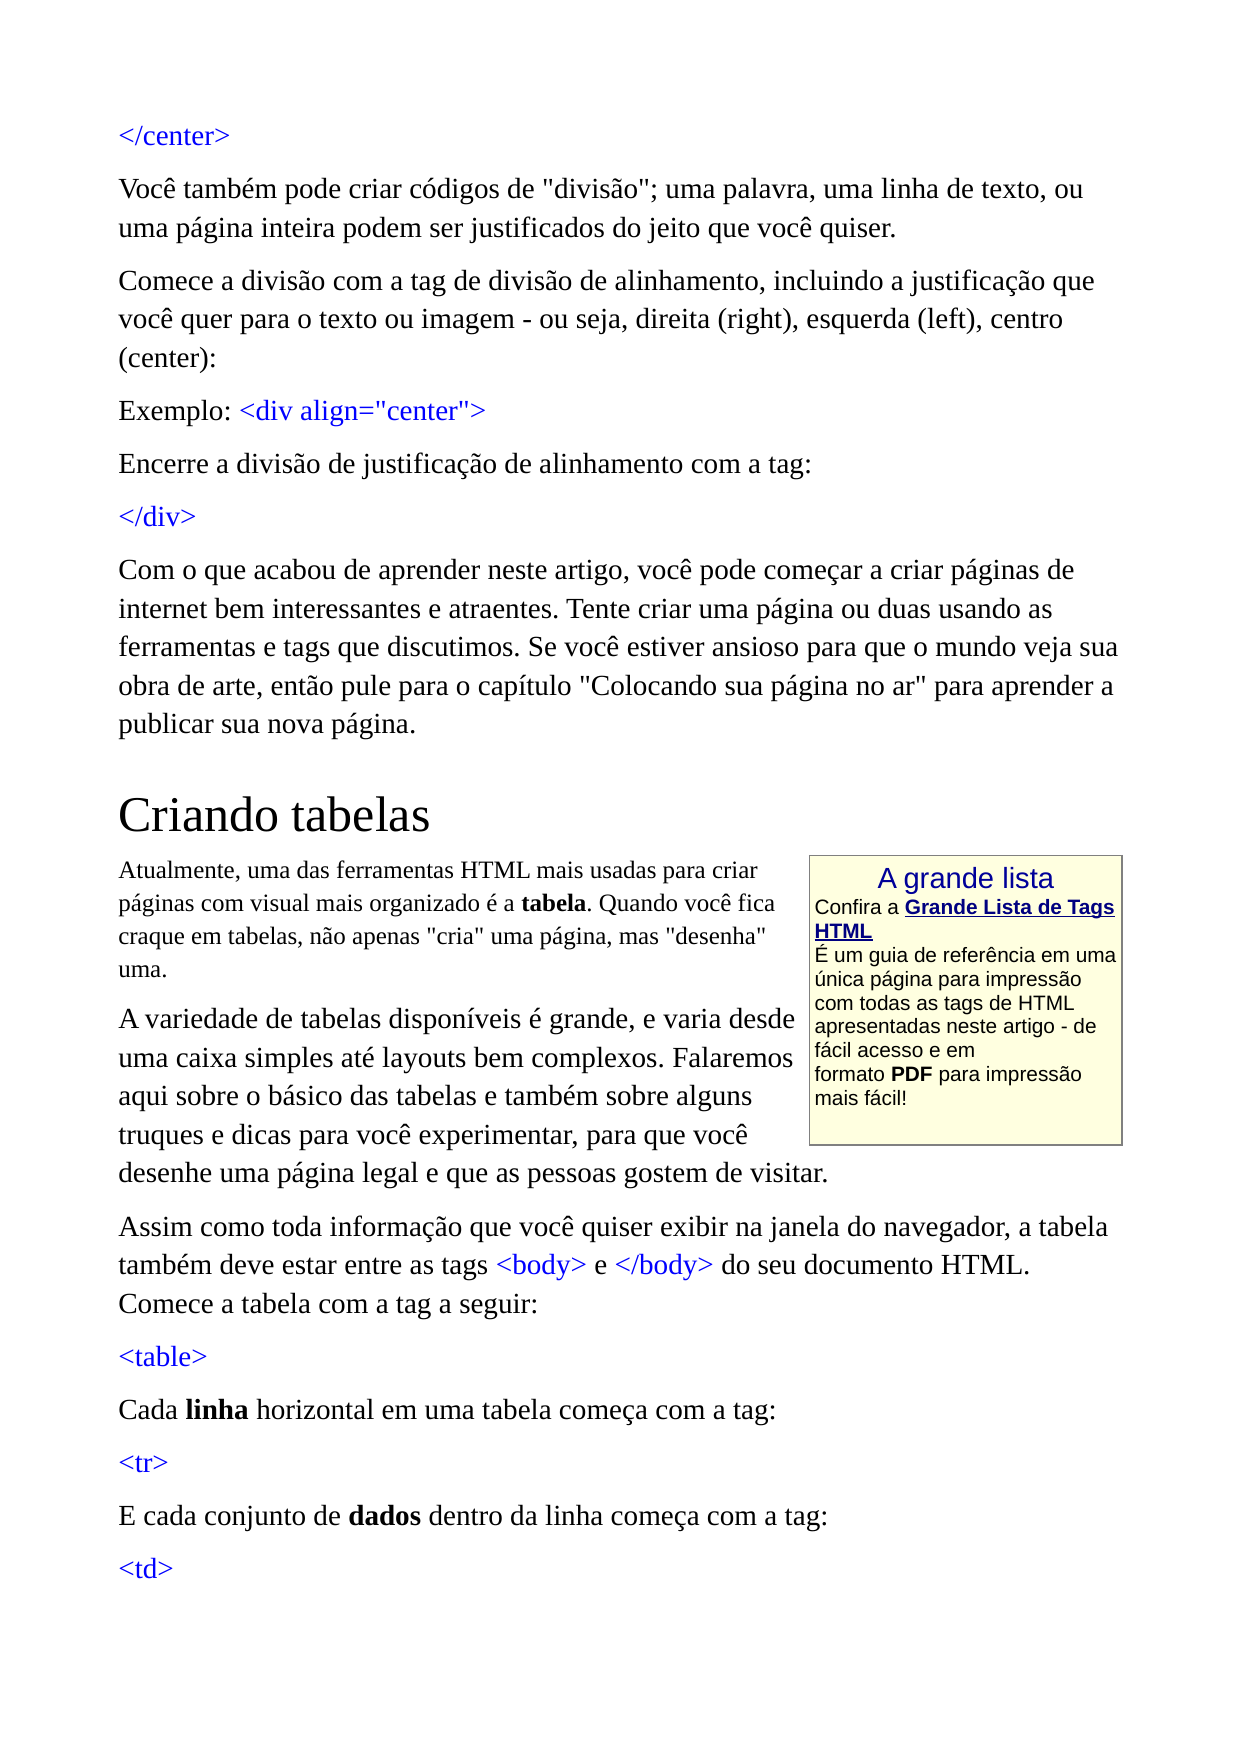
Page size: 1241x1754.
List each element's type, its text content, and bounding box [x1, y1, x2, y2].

text <table> [118, 1339, 1122, 1372]
text Exemplo: <div align="center"> [118, 393, 1122, 427]
text Assim como toda informação que você quiser exibir na janela do navegador, a tabela também deve estar entre as tags <body> e </body> do seu documento HTML. Comece a tabela com a tag a seguir: [118, 1209, 1122, 1319]
text <tr> [118, 1445, 1122, 1479]
text </div> [118, 499, 1122, 533]
text </center> [118, 118, 1122, 152]
subtitle Criando tabelas [118, 785, 1122, 842]
text Encerre a divisão de justificação de alinhamento com a tag: [118, 446, 1122, 480]
text Você também pode criar códigos de "divisão"; uma palavra, uma linha de texto, ou uma página inteira podem ser justificados do jeito que você quiser. [118, 171, 1122, 243]
text Atualmente, uma das ferramentas HTML mais usadas para criar páginas com visual mais organizado é a tabela. Quando você fica craque em tabelas, não apenas "cria" uma página, mas "desenha" uma. [118, 855, 809, 983]
text Cada linha horizontal em uma tabela começa com a tag: [118, 1392, 1122, 1426]
text <td> [118, 1551, 1122, 1585]
table_header A grande lista Confira a Grande Lista de Tags HTML É um guia de referência em uma única página para impressão com todas as tags de HTML apresentadas neste artigo - de fácil acesso e em formato PDF para impressão mais fácil! [810, 856, 1121, 1144]
text Comece a divisão com a tag de divisão de alinhamento, incluindo a justificação que você quer para o texto ou imagem - ou seja, direita (right), esquerda (left), centro (center): [118, 263, 1122, 373]
text A variedade de tabelas disponíveis é grande, e varia desde uma caixa simples até layouts bem complexos. Falaremos aqui sobre o básico das tabelas e também sobre alguns truques e dicas para você experimentar, para que você desenhe uma página legal e que as pessoas gostem de visitar. [118, 1001, 1122, 1189]
text Com o que acabou de aprender neste artigo, você pode começar a criar páginas de internet bem interessantes e atraentes. Tente criar uma página ou duas usando as ferramentas e tags que discutimos. Se você estiver ansioso para que o mundo veja sua obra de arte, então pule para o capítulo "Colocando sua página no ar" para aprender a publicar sua nova página. [118, 552, 1122, 740]
text E cada conjunto de dados dentro da linha começa com a tag: [118, 1498, 1122, 1532]
